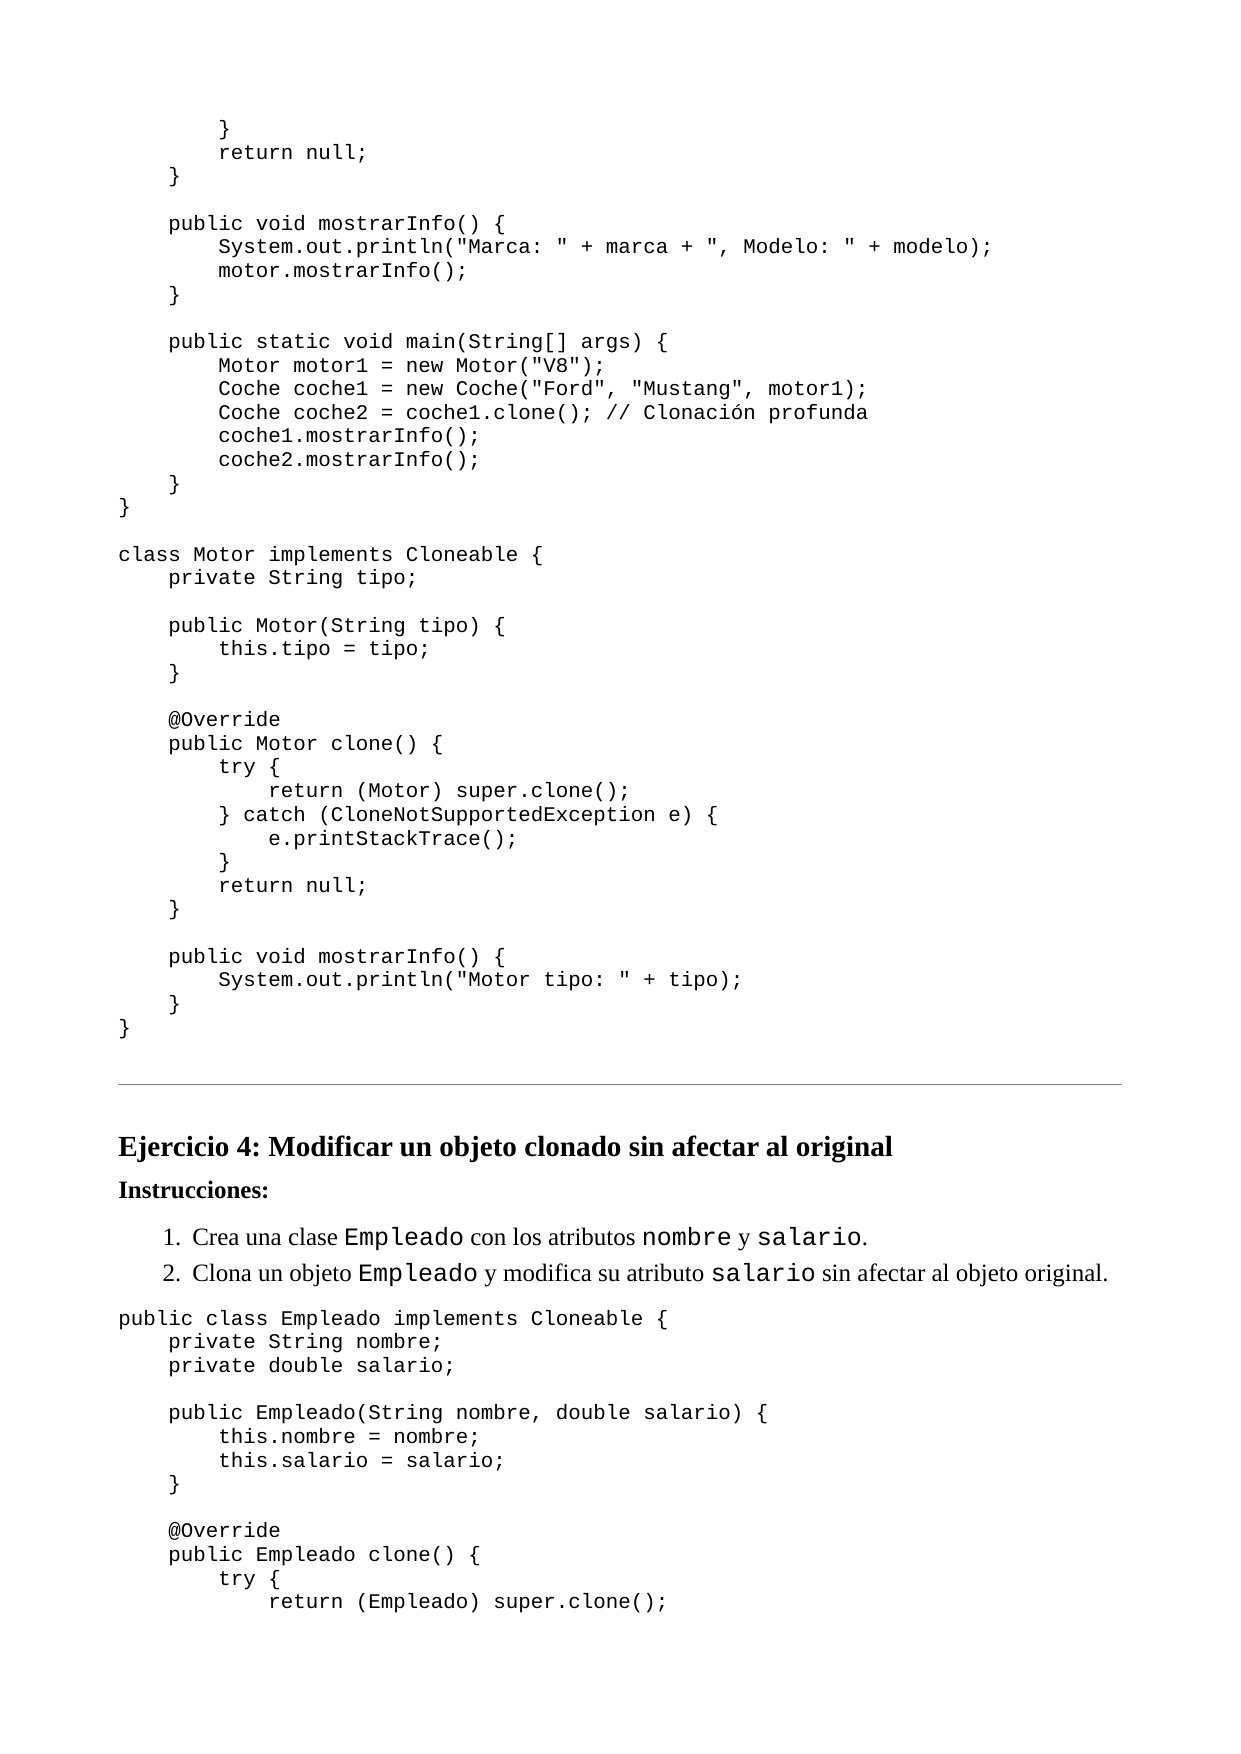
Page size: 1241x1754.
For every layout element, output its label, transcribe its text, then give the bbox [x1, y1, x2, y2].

text return null; [118, 875, 1122, 898]
text public void mostrarInfo() { [118, 213, 1122, 236]
text } [118, 284, 1122, 307]
text this.salario = salario; [118, 1449, 1122, 1473]
list Crea una clase Empleado con los atributos nombre y salario. [162, 1222, 1122, 1253]
text public Motor(String tipo) { [118, 615, 1122, 638]
text motor.mostrarInfo(); [118, 260, 1122, 284]
text } [118, 473, 1122, 496]
text coche1.mostrarInfo(); [118, 426, 1122, 449]
text private String nombre; [118, 1331, 1122, 1355]
text public class Empleado implements Cloneable { [118, 1308, 1122, 1331]
text } catch (CloneNotSupportedException e) { [118, 804, 1122, 827]
text public Empleado(String nombre, double salario) { [118, 1402, 1122, 1426]
text return null; [118, 142, 1122, 165]
text return (Motor) super.clone(); [118, 780, 1122, 804]
text System.out.println("Motor tipo: " + tipo); [118, 969, 1122, 993]
text } [118, 118, 1122, 142]
text } [118, 662, 1122, 686]
text coche2.mostrarInfo(); [118, 449, 1122, 473]
text } [118, 1473, 1122, 1497]
text @Override [118, 1521, 1122, 1544]
text System.out.println("Marca: " + marca + ", Modelo: " + modelo); [118, 236, 1122, 260]
text this.tipo = tipo; [118, 638, 1122, 662]
text class Motor implements Cloneable { [118, 544, 1122, 567]
text Coche coche2 = coche1.clone(); // Clonación profunda [118, 402, 1122, 426]
text Motor motor1 = new Motor("V8"); [118, 354, 1122, 378]
text } [118, 851, 1122, 875]
text } [118, 496, 1122, 520]
text private String tipo; [118, 567, 1122, 591]
text private double salario; [118, 1355, 1122, 1379]
text } [118, 165, 1122, 189]
text this.nombre = nombre; [118, 1426, 1122, 1449]
text try { [118, 757, 1122, 780]
text } [118, 1017, 1122, 1040]
text } [118, 993, 1122, 1017]
text public static void main(String[] args) { [118, 331, 1122, 354]
text Coche coche1 = new Coche("Ford", "Mustang", motor1); [118, 378, 1122, 402]
subtitle Ejercicio 4: Modificar un objeto clonado sin afectar al original [118, 1129, 1122, 1162]
text try { [118, 1568, 1122, 1591]
text Instrucciones: [118, 1175, 1122, 1203]
text public Motor clone() { [118, 733, 1122, 757]
text @Override [118, 709, 1122, 733]
list Clona un objeto Empleado y modifica su atributo salario sin afectar al objeto original. [162, 1258, 1122, 1288]
text e.printStackTrace(); [118, 827, 1122, 851]
text return (Empleado) super.clone(); [118, 1591, 1122, 1615]
text public void mostrarInfo() { [118, 946, 1122, 969]
text } [118, 898, 1122, 922]
text public Empleado clone() { [118, 1544, 1122, 1568]
